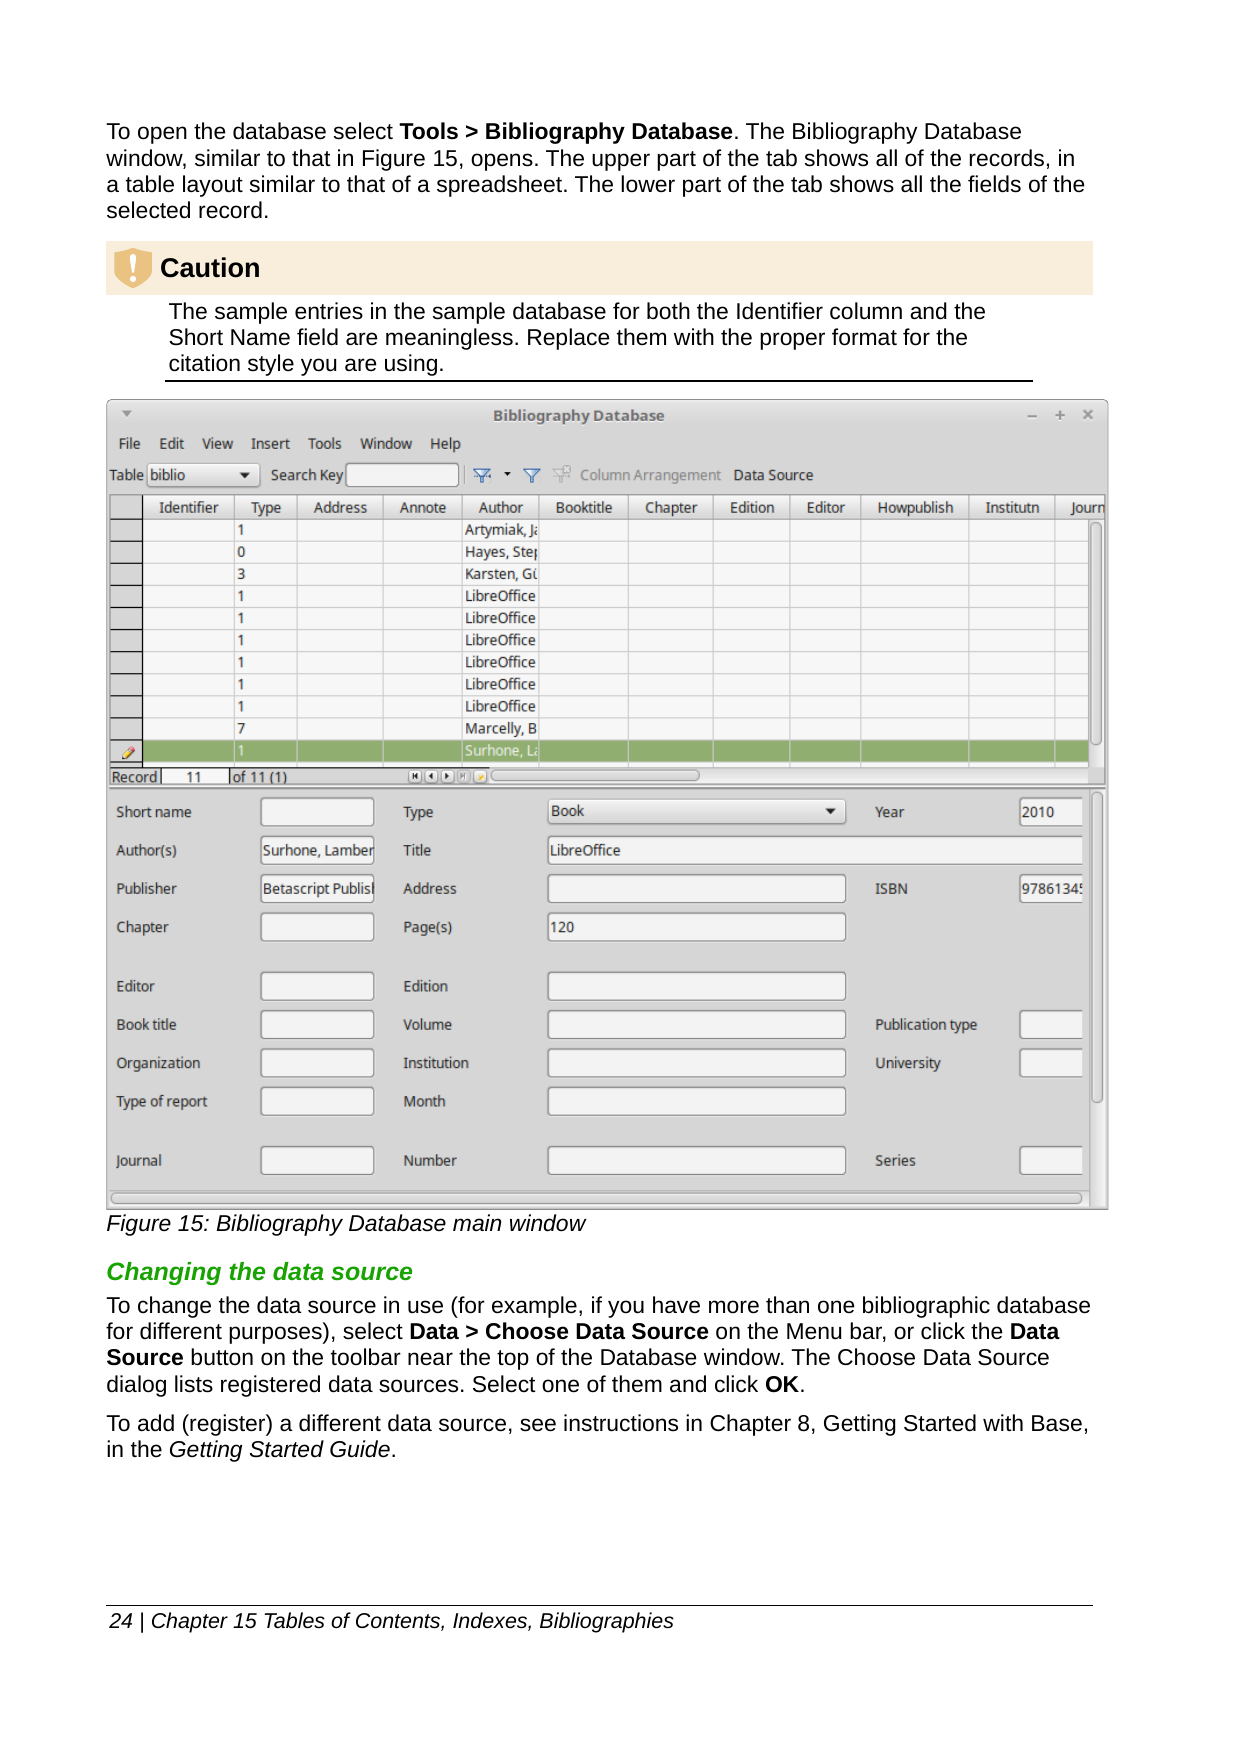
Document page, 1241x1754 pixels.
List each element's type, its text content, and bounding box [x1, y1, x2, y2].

subtitle Caution [106, 241, 1093, 295]
picture [106, 399, 1109, 1210]
text The sample entries in the sample database for both the Identifier column and the Short Name field are meaningless. Replace them with the proper format for the citation style you are using. [165, 295, 1033, 380]
text Figure 15: Bibliography Database main window [106, 1210, 1108, 1236]
subtitle Changing the data source [106, 1257, 1093, 1286]
text To add (register) a different data source, see instructions in Chapter 8, Getting Started with Base, in the Getting Started Guide. [106, 1409, 1093, 1462]
text To open the database select Tools > Bibliography Database. The Bibliography Database window, similar to that in Figure 15, opens. The upper part of the tab shows all of the records, in a table layout similar to that of a spreadsheet. The lower part of the tab shows all the fields of the selected record. [106, 118, 1093, 223]
text To change the data source in use (for example, if you have more than one bibliographic database for different purposes), select Data > Choose Data Source on the Menu bar, or click the Data Source button on the toolbar near the top of the Database window. The Choose Data Source dialog lists registered data sources. Select one of them and click OK. [106, 1292, 1093, 1397]
